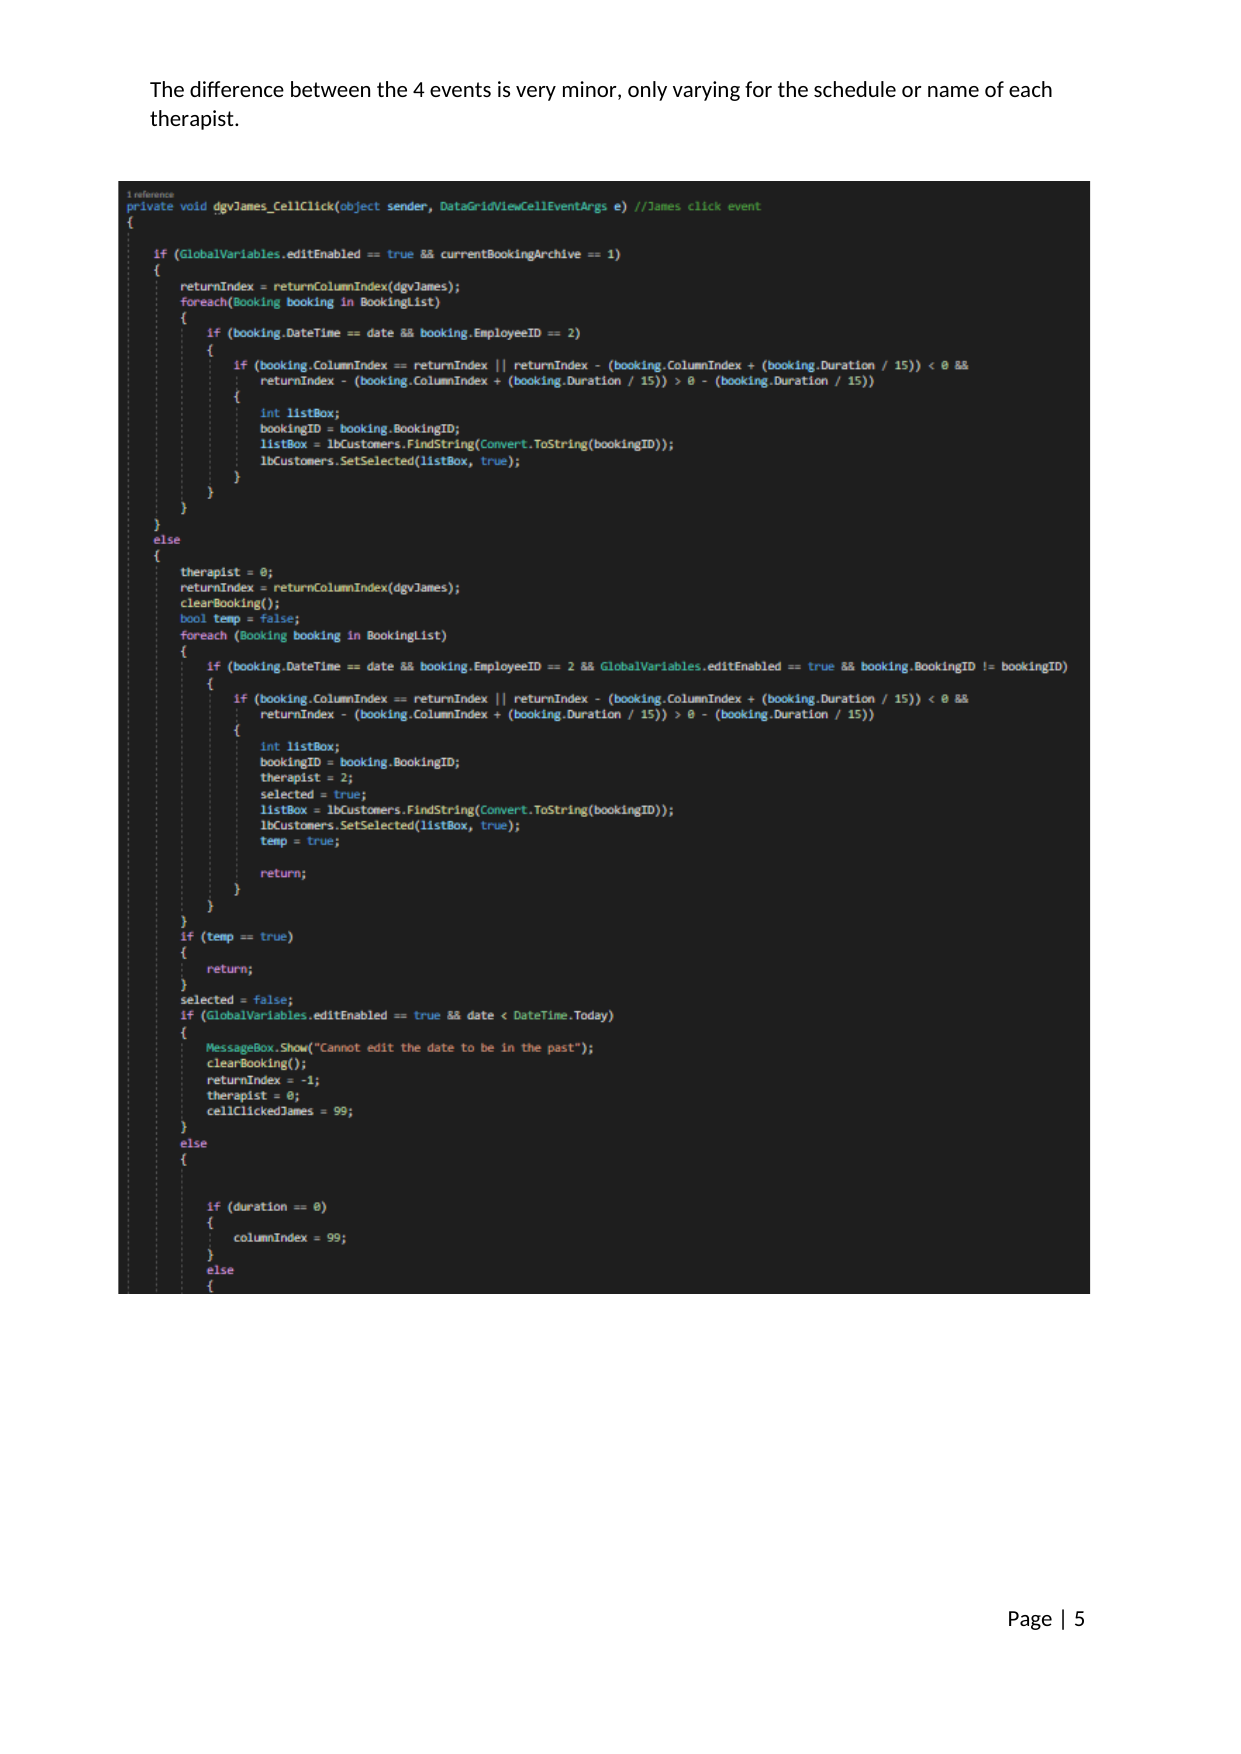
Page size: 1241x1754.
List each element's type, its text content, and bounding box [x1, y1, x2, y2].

text The difference between the 4 events is very minor, only varying for the schedule or name of each therapist. [150, 75, 1090, 132]
